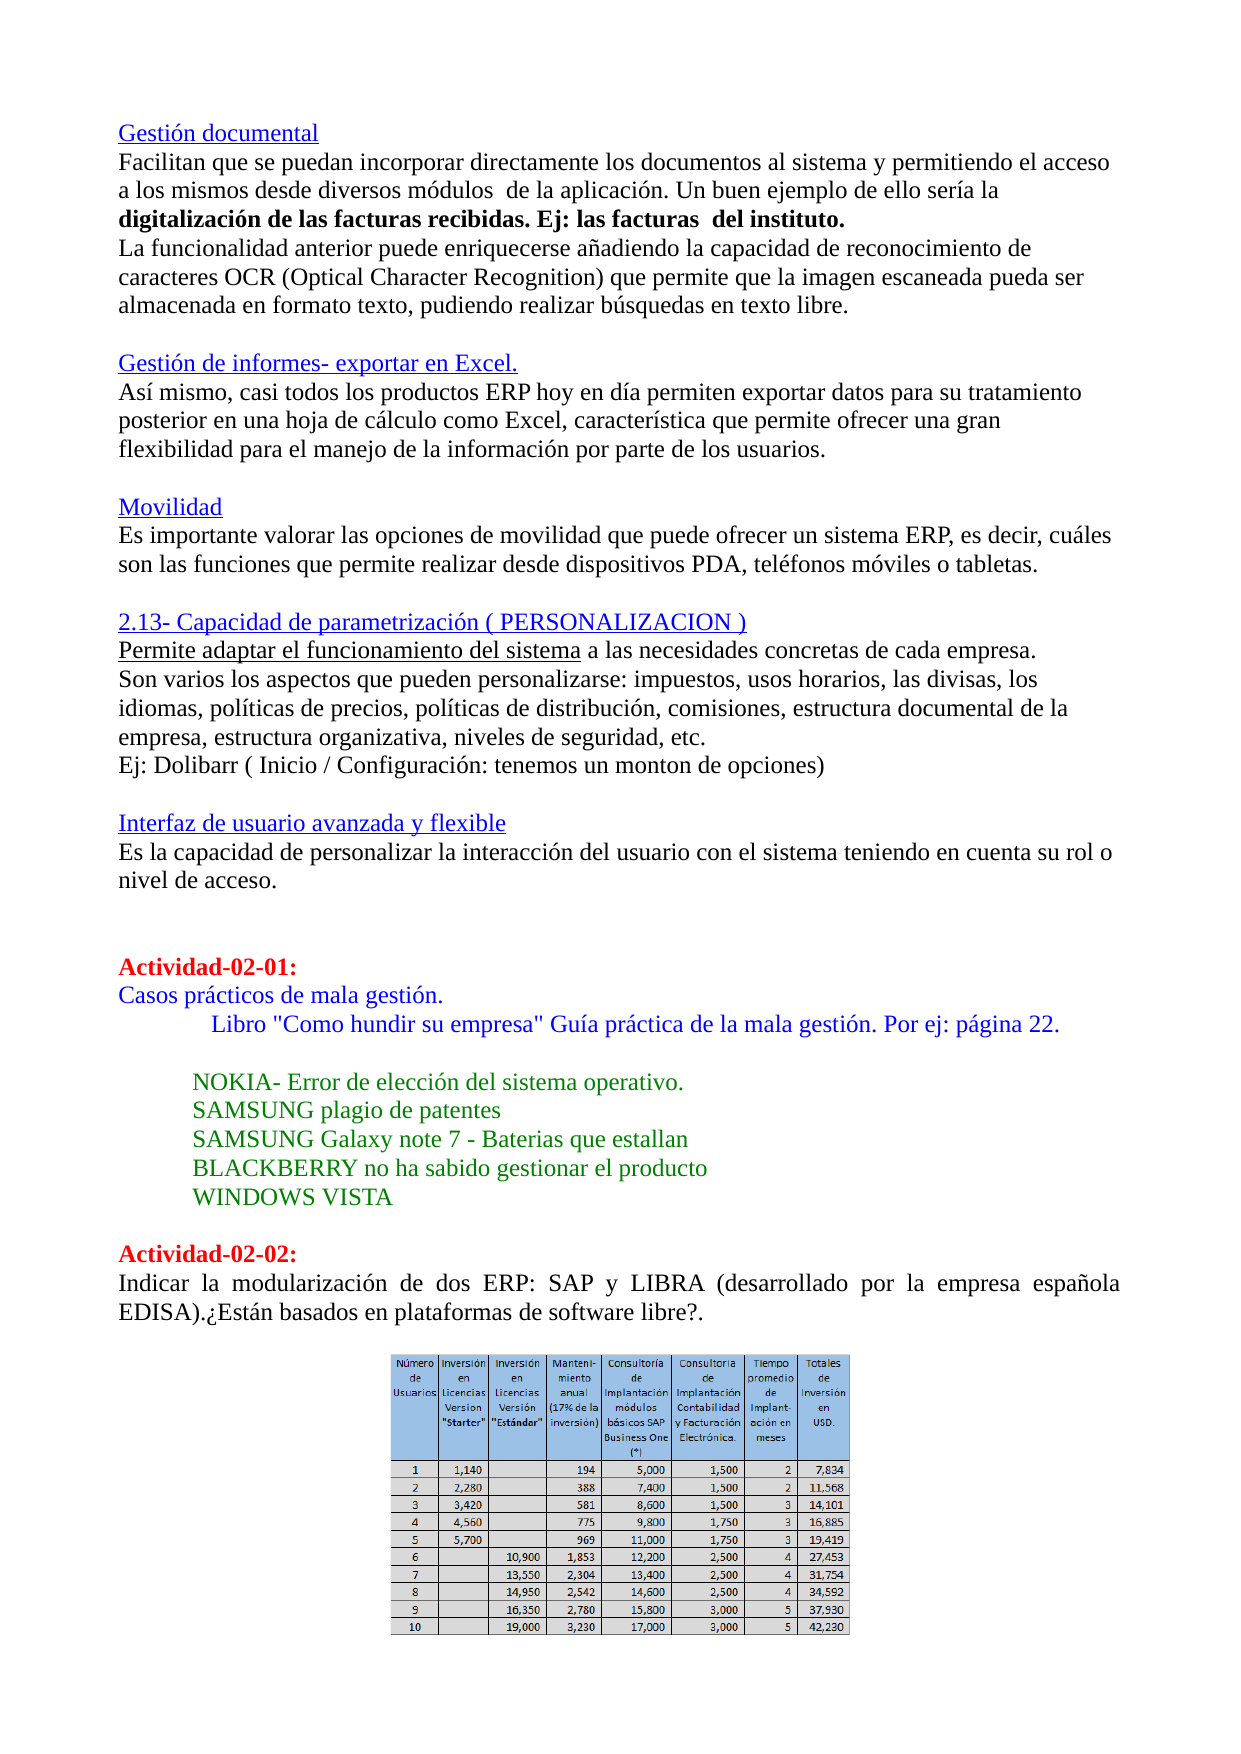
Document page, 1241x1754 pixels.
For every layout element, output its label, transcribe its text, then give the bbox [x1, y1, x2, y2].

text Son varios los aspectos que pueden personalizarse: impuestos, usos horarios, las divisas, los idiomas, políticas de precios, políticas de distribución, comisiones, estructura documental de la empresa, estructura organizativa, niveles de seguridad, etc. [118, 664, 1122, 751]
text 2.13- Capacidad de parametrización ( PERSONALIZACION ) [118, 607, 1122, 636]
text Libro "Como hundir su empresa" Guía práctica de la mala gestión. Por ej: página 22. [118, 1009, 1122, 1038]
text Indicar la modularización de dos ERP: SAP y LIBRA (desarrollado por la empresa española EDISA).¿Están basados en plataformas de software libre?. [118, 1268, 1122, 1326]
text Ej: Dolibarr ( Inicio / Configuración: tenemos un monton de opciones) [118, 751, 1122, 779]
text Movilidad [118, 492, 1122, 521]
text Casos prácticos de mala gestión. [118, 981, 1122, 1009]
picture [390, 1354, 850, 1635]
text La funcionalidad anterior puede enriquecerse añadiendo la capacidad de reconocimiento de caracteres OCR (Optical Character Recognition) que permite que la imagen escaneada pueda ser almacenada en formato texto, pudiendo realizar búsquedas en texto libre. [118, 233, 1122, 319]
text Actividad-02-01: [118, 952, 1122, 981]
text SAMSUNG plagio de patentes [118, 1096, 1122, 1124]
text BLACKBERRY no ha sabido gestionar el producto [118, 1153, 1122, 1182]
text Permite adaptar el funcionamiento del sistema a las necesidades concretas de cada empresa. [118, 636, 1122, 664]
text Es la capacidad de personalizar la interacción del usuario con el sistema teniendo en cuenta su rol o nivel de acceso. [118, 837, 1122, 894]
text Gestión documental [118, 118, 1122, 147]
text WINDOWS VISTA [118, 1182, 1122, 1211]
text Actividad-02-02: [118, 1239, 1122, 1268]
text Así mismo, casi todos los productos ERP hoy en día permiten exportar datos para su tratamiento posterior en una hoja de cálculo como Excel, característica que permite ofrecer una gran flexibilidad para el manejo de la información por parte de los usuarios. [118, 377, 1122, 463]
text NOKIA- Error de elección del sistema operativo. [118, 1067, 1122, 1096]
text SAMSUNG Galaxy note 7 - Baterias que estallan [118, 1124, 1122, 1153]
text Es importante valorar las opciones de movilidad que puede ofrecer un sistema ERP, es decir, cuáles son las funciones que permite realizar desde dispositivos PDA, teléfonos móviles o tabletas. [118, 521, 1122, 578]
text Interfaz de usuario avanzada y flexible [118, 808, 1122, 837]
text Facilitan que se puedan incorporar directamente los documentos al sistema y permitiendo el acceso a los mismos desde diversos módulos de la aplicación. Un buen ejemplo de ello sería la digitalización de las facturas recibidas. Ej: las facturas del instituto. [118, 147, 1122, 233]
text Gestión de informes- exportar en Excel. [118, 348, 1122, 377]
